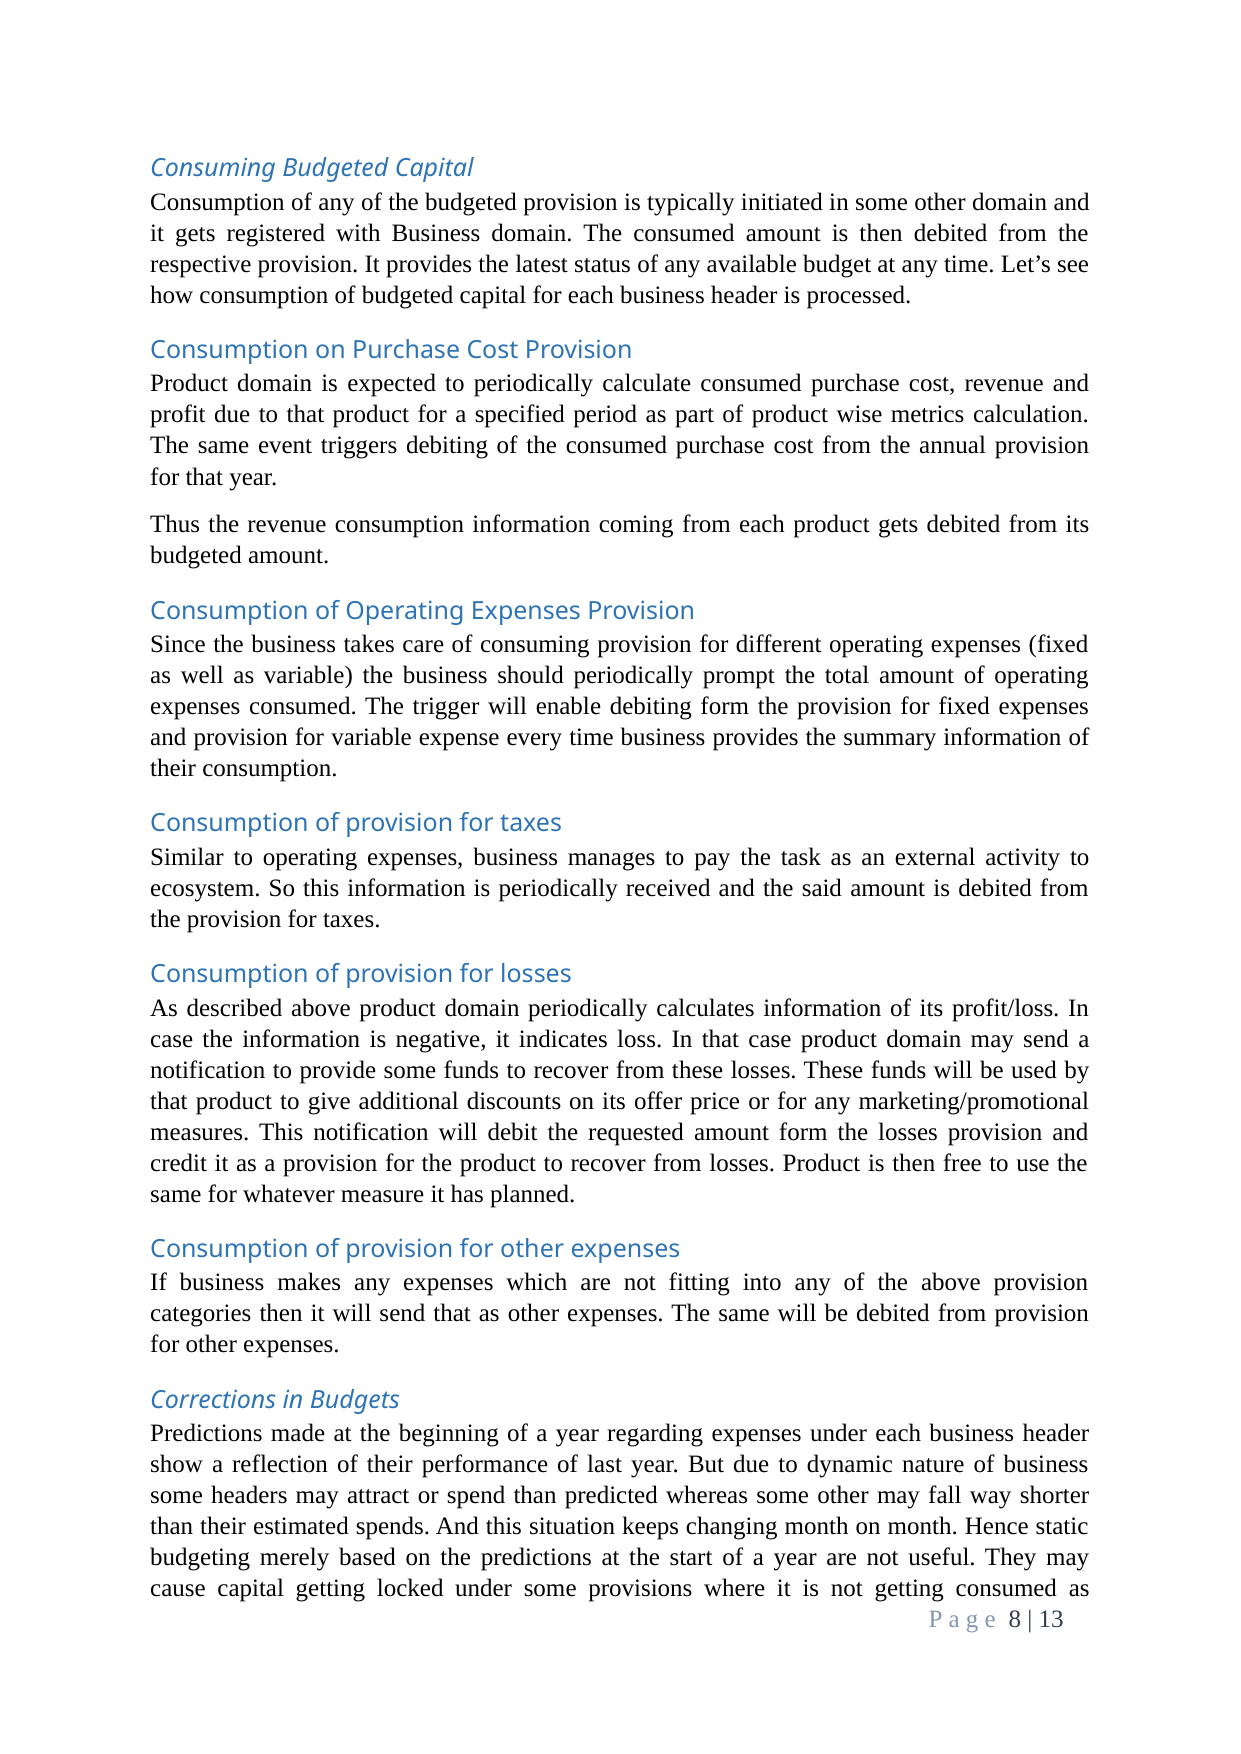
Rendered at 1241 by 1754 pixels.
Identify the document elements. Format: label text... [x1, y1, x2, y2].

subtitle Consumption of provision for other expenses [150, 1231, 1090, 1265]
subtitle Consumption on Purchase Cost Provision [150, 332, 1090, 366]
text Thus the revenue consumption information coming from each product gets debited from its budgeted amount. [150, 509, 1090, 569]
text Similar to operating expenses, business manages to pay the task as an external activity to ecosystem. So this information is periodically received and the said amount is debited from the provision for taxes. [150, 842, 1090, 933]
text Predictions made at the beginning of a year regarding expenses under each business header show a reflection of their performance of last year. But due to dynamic nature of business some headers may attract or spend than predicted whereas some other may fall way shorter than their estimated spends. And this situation keeps changing month on month. Hence static budgeting merely based on the predictions at the start of a year are not useful. They may cause capital getting locked under some provisions where it is not getting consumed as [150, 1418, 1090, 1602]
text Product domain is expected to periodically calculate consumed purchase cost, revenue and profit due to that product for a specified period as part of product wise metrics calculation. The same event triggers debiting of the consumed purchase cost from the annual provision for that year. [150, 368, 1090, 490]
text Since the business takes care of consuming provision for different operating expenses (fixed as well as variable) the business should periodically prompt the total amount of operating expenses consumed. The trigger will enable debiting form the provision for fixed expenses and provision for variable expense every time business provides the summary information of their consumption. [150, 629, 1090, 782]
subtitle Consumption of provision for taxes [150, 805, 1090, 839]
text As described above product domain periodically calculates information of its profit/loss. In case the information is negative, it indicates loss. In that case product domain may send a notification to provide some funds to recover from these losses. These funds will be used by that product to give additional discounts on its offer price or for any marketing/promotional measures. This notification will debit the requested amount form the losses provision and credit it as a provision for the product to recover from losses. Product is then free to use the same for whatever measure it has planned. [150, 993, 1090, 1208]
subtitle Corrections in Budgets [150, 1381, 1090, 1416]
text Consumption of any of the budgeted provision is typically initiated in some other domain and it gets registered with Business domain. The consumed amount is then debited from the respective provision. It provides the latest status of any available budget at any time. Let’s see how consumption of budgeted capital for each business header is processed. [150, 187, 1090, 309]
subtitle Consuming Budgeted Capital [150, 150, 1090, 184]
subtitle Consumption of Operating Expenses Provision [150, 592, 1090, 626]
text If business makes any expenses which are not fitting into any of the above provision categories then it will send that as other expenses. The same will be debited from provision for other expenses. [150, 1267, 1090, 1358]
subtitle Consumption of provision for losses [150, 956, 1090, 990]
